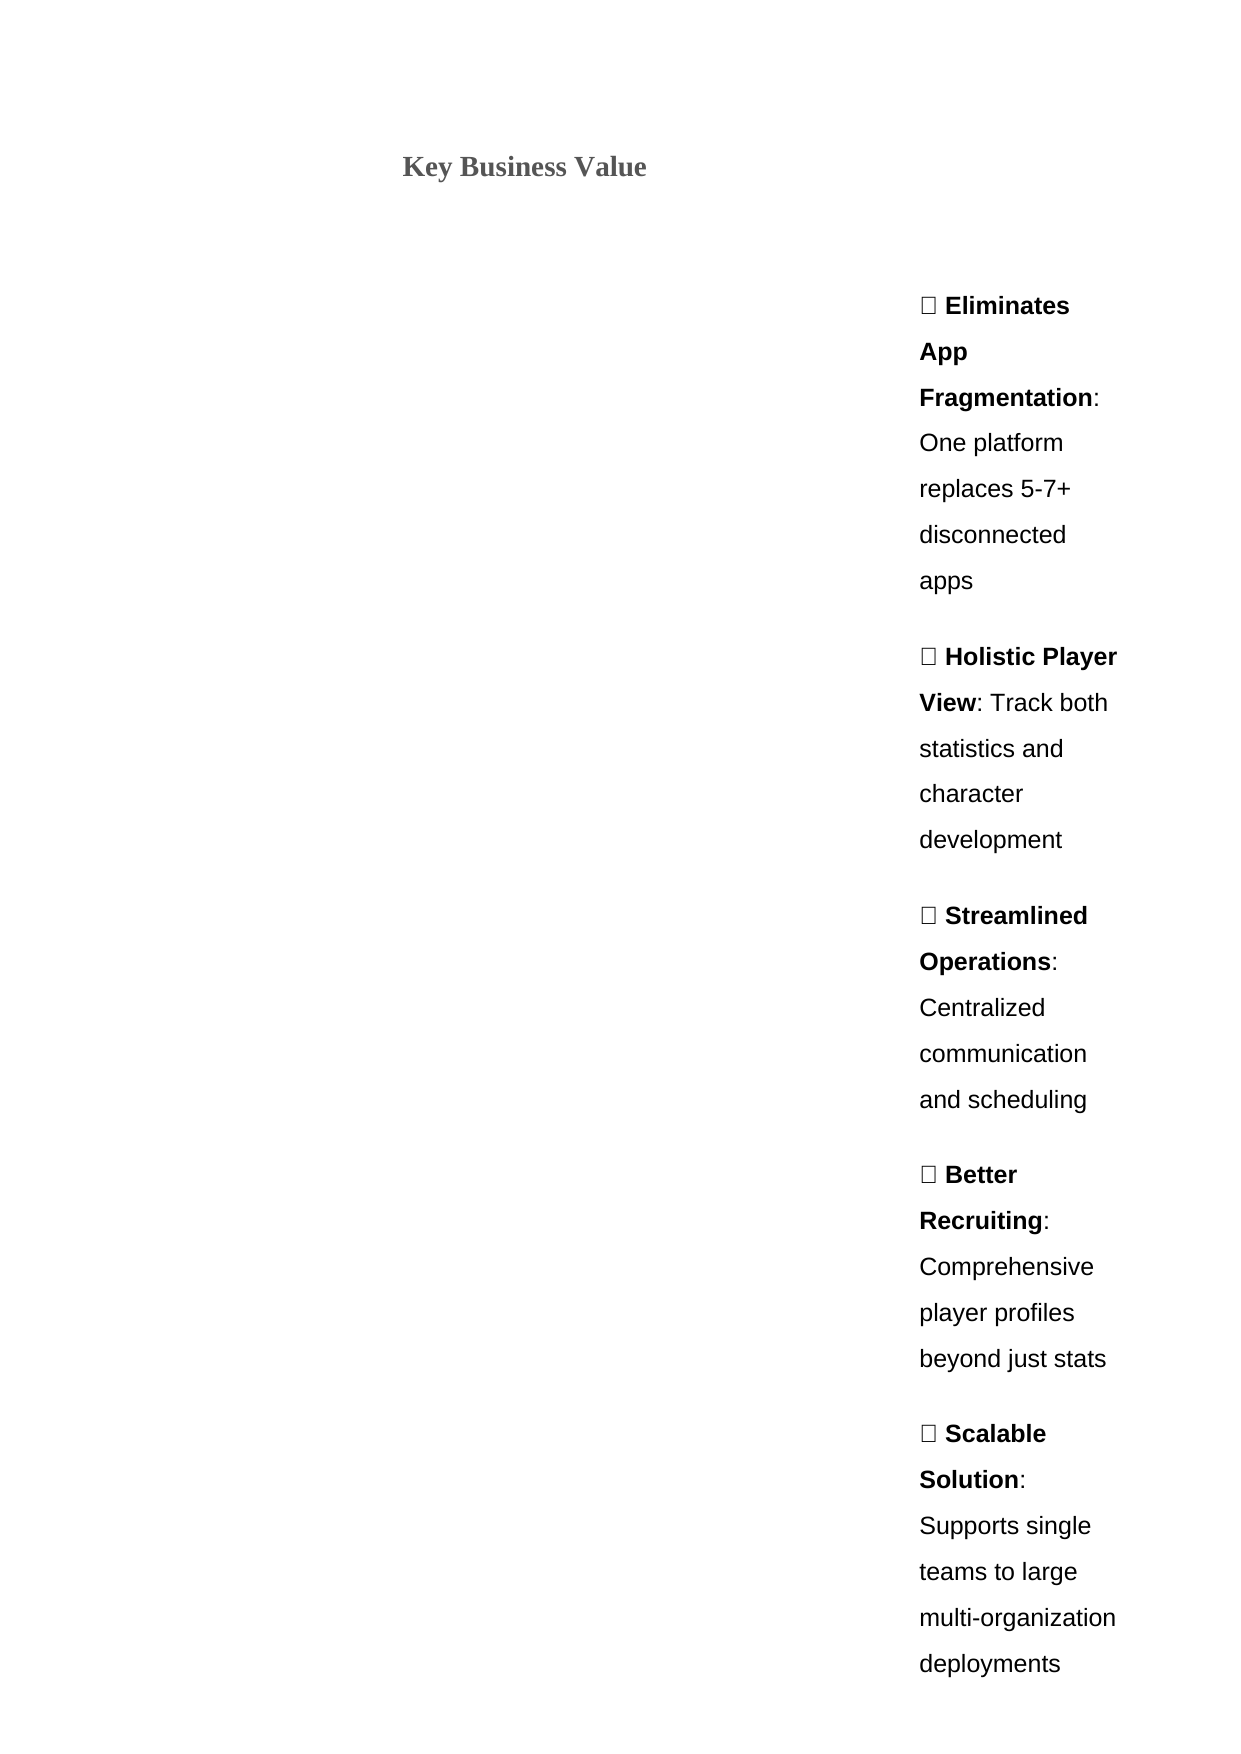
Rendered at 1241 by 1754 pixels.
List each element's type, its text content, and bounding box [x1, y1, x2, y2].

list ✅ Streamlined Operations: Centralized communication and scheduling [890, 901, 1119, 1113]
list ✅ Better Recruiting: Comprehensive player profiles beyond just stats [890, 1160, 1119, 1372]
list ✅ Holistic Player View: Track both statistics and character development [890, 642, 1119, 854]
list ✅ Scalable Solution: Supports single teams to large multi-organization deployments [890, 1419, 1119, 1678]
subtitle Key Business Value [373, 149, 1119, 183]
list ✅ Eliminates App Fragmentation: One platform replaces 5-7+ disconnected apps [890, 291, 1119, 595]
